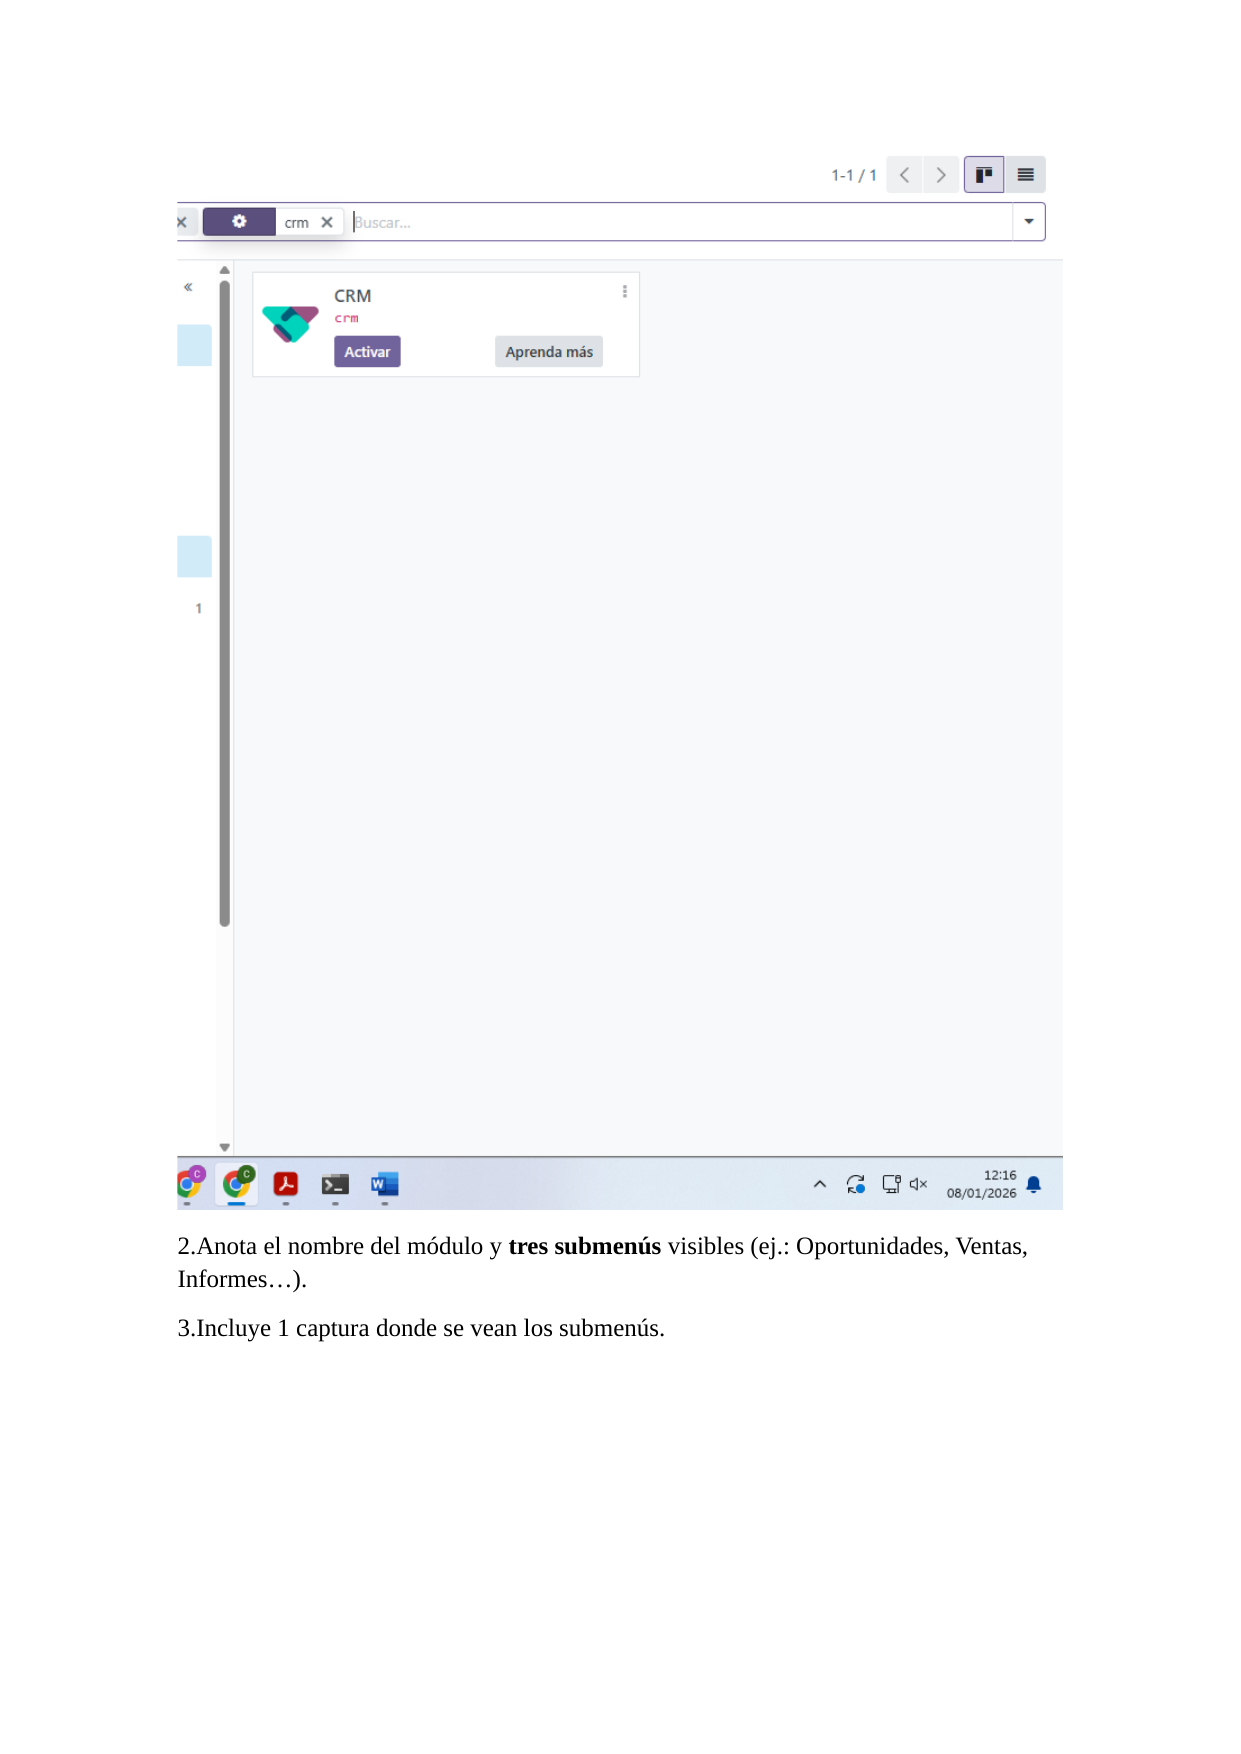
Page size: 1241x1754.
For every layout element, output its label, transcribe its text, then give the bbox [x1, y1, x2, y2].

text 2.Anota el nombre del módulo y tres submenús visibles (ej.: Oportunidades, Ventas, Informes…). [177, 1231, 1063, 1293]
text 3.Incluye 1 captura donde se vean los submenús. [177, 1313, 1063, 1342]
